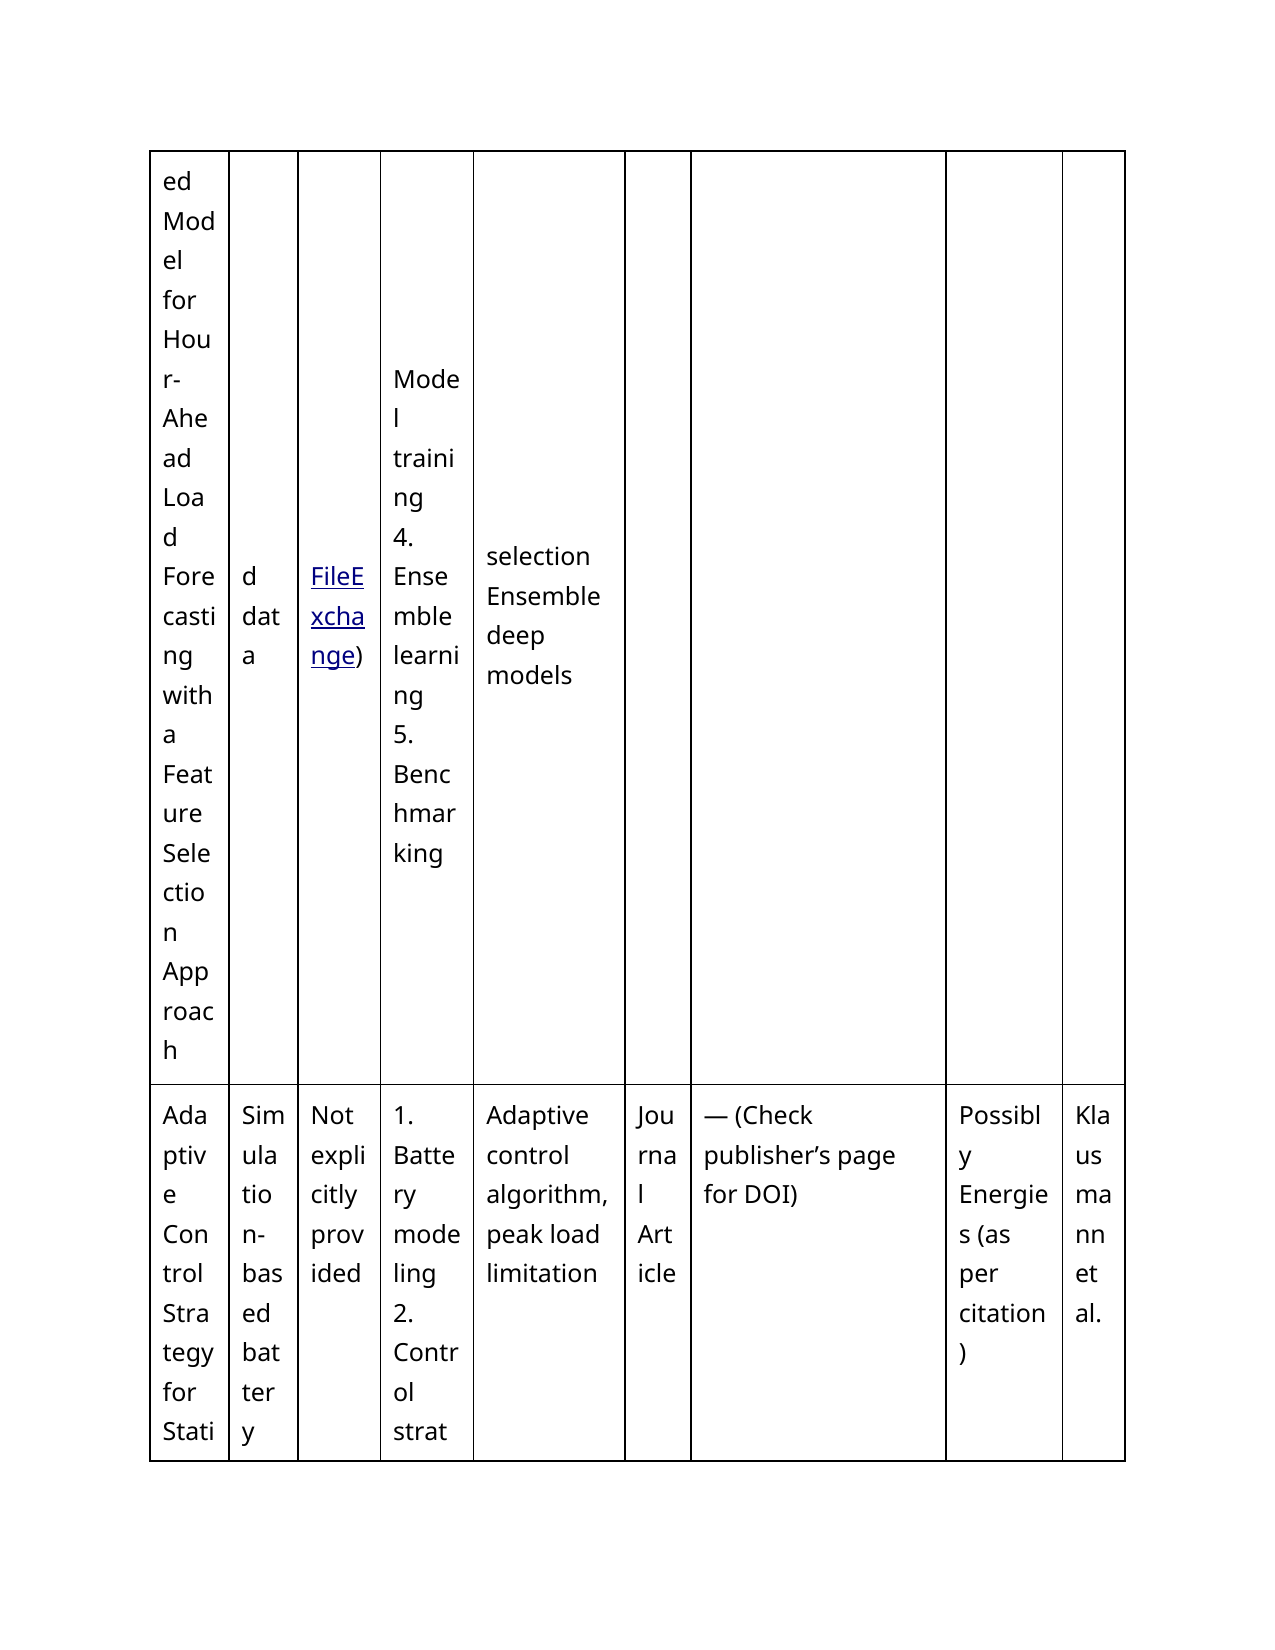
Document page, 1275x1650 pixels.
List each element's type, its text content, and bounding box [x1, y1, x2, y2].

table_cell [947, 152, 1062, 1084]
table_cell Not explicitly provided [299, 1085, 380, 1460]
table_cell ed Model for Hour-Ahead Load Forecasting with a Feature Selection Approach [151, 152, 228, 1084]
table_cell Klausmann et al. [1063, 1085, 1124, 1460]
table_cell Possibly Energies (as per citation) [947, 1085, 1062, 1460]
table_cell [626, 152, 690, 1084]
table_cell Journal Article [626, 1085, 690, 1460]
table_cell Adaptive control algorithm, peak load limitation [474, 1085, 624, 1460]
table_cell — (Check publisher’s page for DOI) [692, 1085, 945, 1460]
table_cell FileExchange) [299, 152, 380, 1084]
table_cell selection Ensemble deep models [474, 152, 624, 1084]
table_cell Model training 4. Ensemble learning 5. Benchmarking [381, 152, 473, 1084]
table_cell Adaptive Control Strategy for Stati [151, 1085, 228, 1460]
table_cell d data [230, 152, 297, 1084]
table_cell Simulation-based battery [230, 1085, 297, 1460]
table_cell 1. Battery modeling 2. Control strat [381, 1085, 473, 1460]
table_cell [1063, 152, 1124, 1084]
table_cell [692, 152, 945, 1084]
